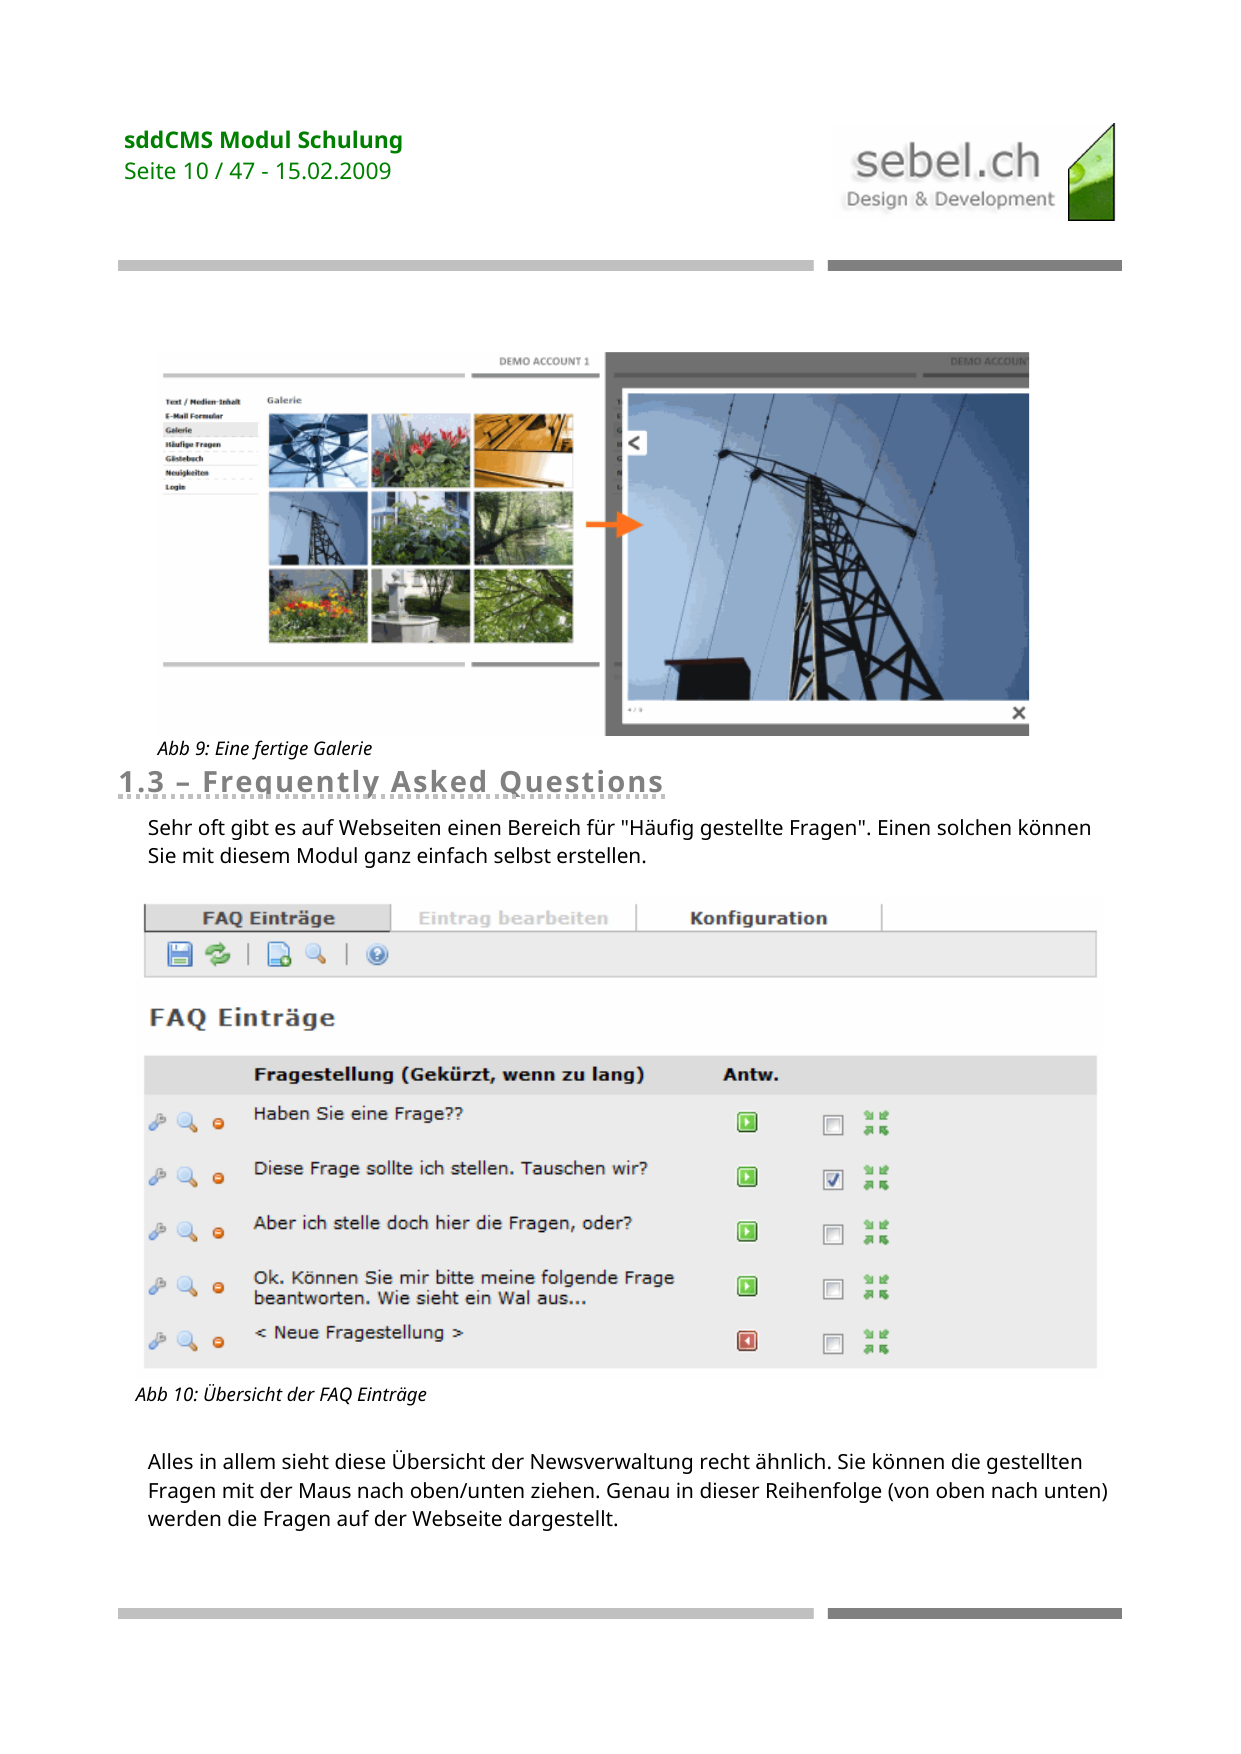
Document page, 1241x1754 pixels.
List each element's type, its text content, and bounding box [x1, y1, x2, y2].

subtitle 1.3 – Frequently Asked Questions [118, 339, 1122, 801]
text Sehr oft gibt es auf Webseiten einen Bereich für "Häufig gestellte Fragen". Einen solchen können Sie mit diesem Modul ganz einfach selbst erstellen. [148, 813, 1122, 870]
text Abb 9: Eine fertige Galerie [158, 736, 1029, 761]
picture [135, 895, 1105, 1381]
text Alles in allem sieht diese Übersicht der Newsverwaltung recht ähnlich. Sie können die gestellten Fragen mit der Maus nach oben/unten ziehen. Genau in dieser Reihenfolge (von oben nach unten) werden die Fragen auf der Webseite dargestellt. [148, 1447, 1122, 1533]
text Abb 10: Übersicht der FAQ Einträge [136, 1381, 1104, 1407]
picture [118, 1608, 1122, 1619]
picture [118, 260, 1122, 271]
picture [157, 352, 1030, 736]
